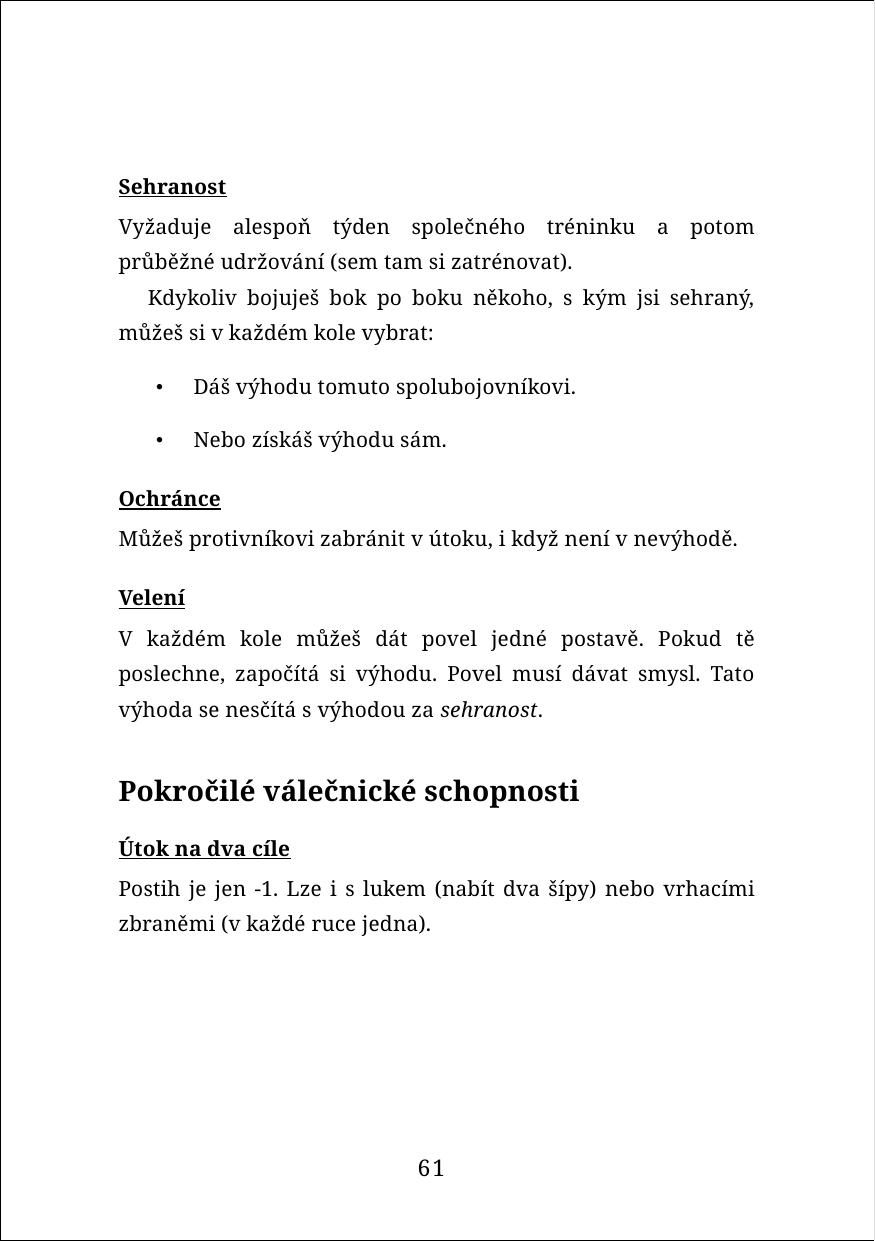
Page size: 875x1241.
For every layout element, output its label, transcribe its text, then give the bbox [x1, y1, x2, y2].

text Vyžaduje alespoň týden společného tréninku a potom průběžné udržování (sem tam si zatrénovat). Kdykoliv bojuješ bok po boku někoho, s kým jsi sehraný, můžeš si v každém kole vybrat: [118, 212, 756, 347]
text Postih je jen -1. Lze i s lukem (nabít dva šípy) nebo vrhacími zbraněmi (v každé ruce jedna). [118, 874, 756, 938]
text Můžeš protivníkovi zabránit v útoku, i když není v nevýhodě. [118, 524, 756, 553]
text V každém kole můžeš dát povel jedné postavě. Pokud tě poslechne, započítá si výhodu. Povel musí dávat smysl. Tato výhoda se nesčítá s výhodou za sehranost. [118, 624, 756, 723]
subtitle Pokročilé válečnické schopnosti [118, 772, 756, 810]
subtitle Velení [118, 583, 756, 612]
subtitle Útok na dva cíle [118, 834, 756, 862]
subtitle Ochránce [118, 484, 756, 513]
list Dáš výhodu tomuto spolubojovníkovi. [156, 372, 756, 400]
list Nebo získáš výhodu sám. [156, 425, 756, 453]
subtitle Sehranost [118, 172, 756, 200]
